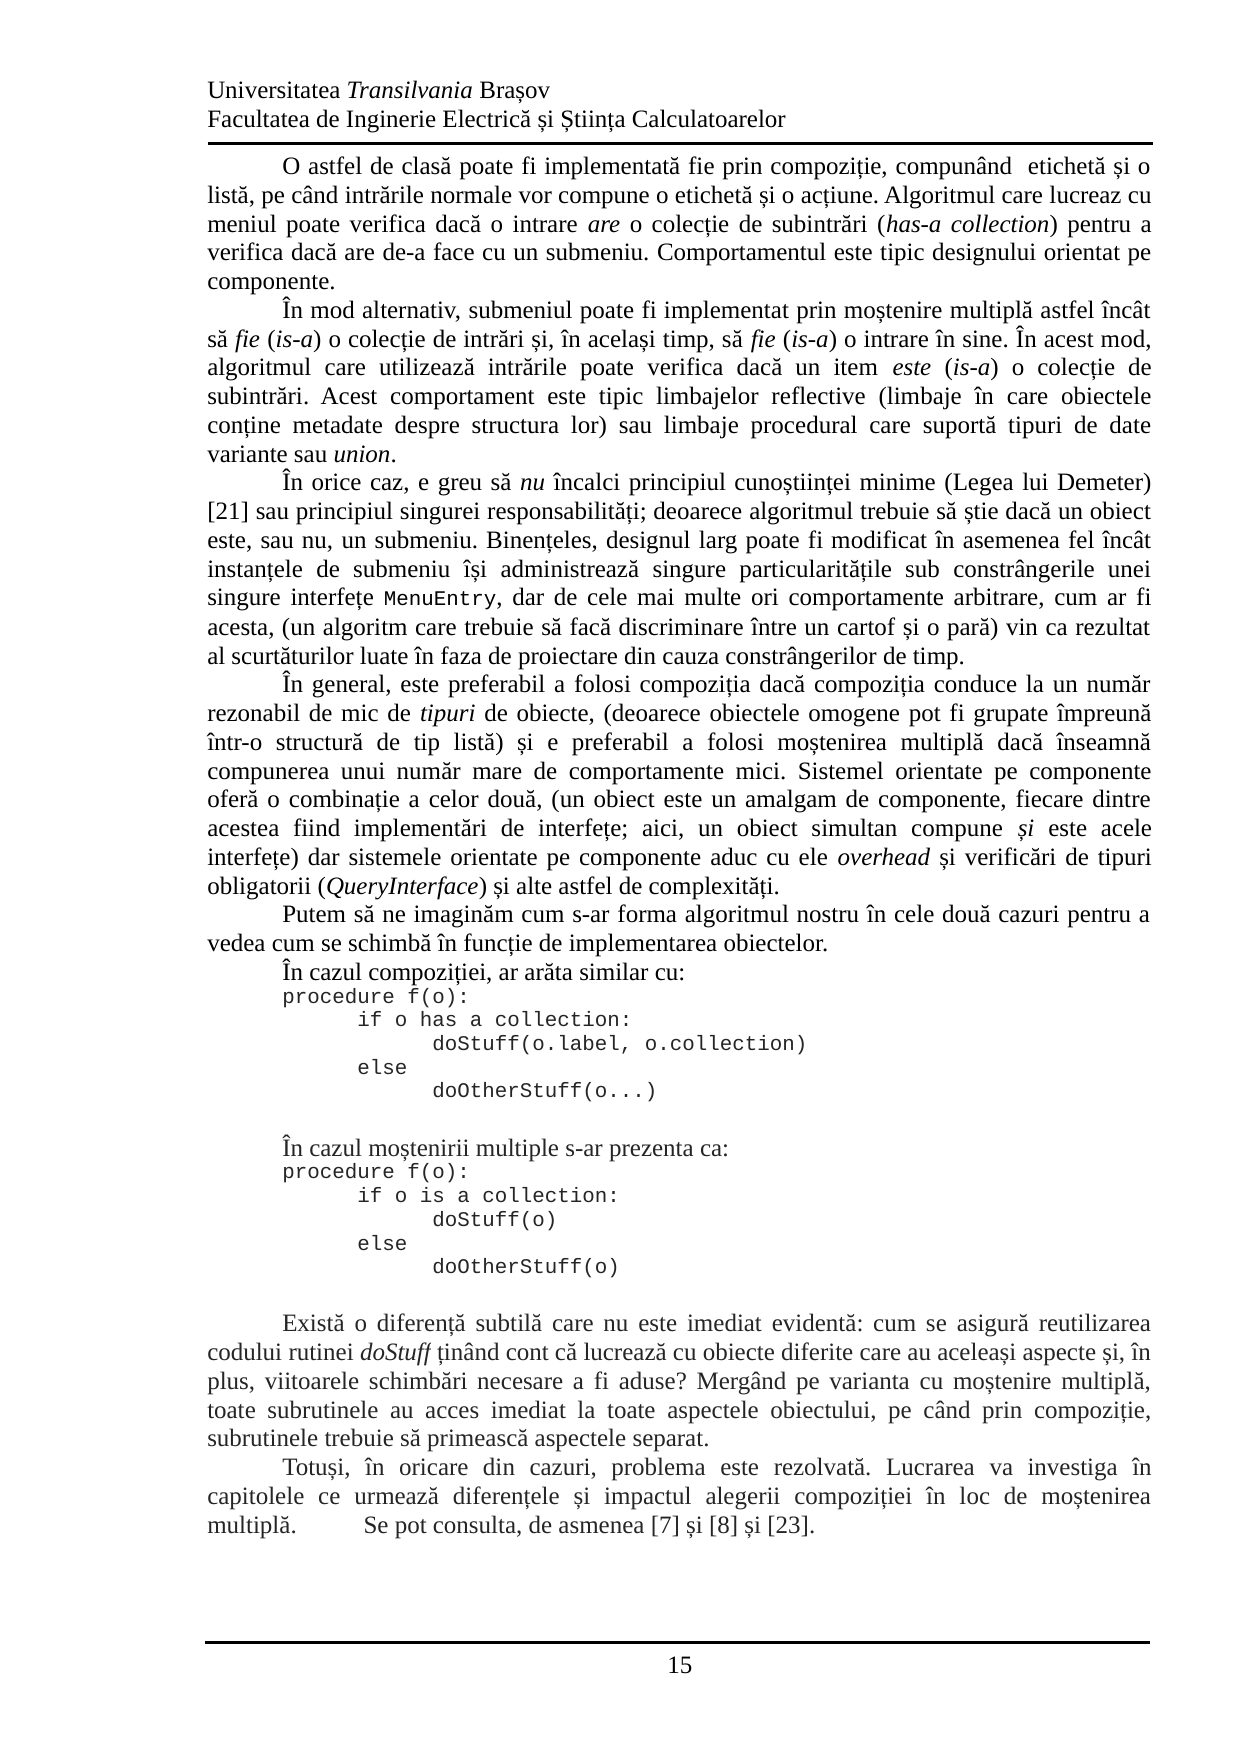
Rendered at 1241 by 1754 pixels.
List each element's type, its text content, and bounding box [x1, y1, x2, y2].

text if o is a collection: [282, 1185, 1152, 1209]
text doOtherStuff(o) [282, 1256, 1152, 1280]
text Există o diferență subtilă care nu este imediat evidentă: cum se asigură reutilizarea codului rutinei doStuff ținând cont că lucrează cu obiecte diferite care au aceleași aspecte și, în plus, viitoarele schimbări necesare a fi aduse? Mergând pe varianta cu moștenire multiplă, toate subrutinele au acces imediat la toate aspectele obiectului, pe când prin compoziție, subrutinele trebuie să primească aspectele separat. [207, 1308, 1152, 1452]
text doStuff(o) [282, 1209, 1152, 1232]
text În mod alternativ, submeniul poate fi implementat prin moștenire multiplă astfel încât să fie (is-a) o colecție de intrări și, în același timp, să fie (is-a) o intrare în sine. În acest mod, algoritmul care utilizează intrările poate verifica dacă un item este (is-a) o colecție de subintrări. Acest comportament este tipic limbajelor reflective (limbaje în care obiectele conține metadate despre structura lor) sau limbaje procedural care suportă tipuri de date variante sau union. [207, 295, 1152, 467]
text else [282, 1057, 1152, 1080]
text Putem să ne imaginăm cum s-ar forma algoritmul nostru în cele două cazuri pentru a vedea cum se schimbă în funcție de implementarea obiectelor. [207, 899, 1152, 957]
text În cazul moștenirii multiple s-ar prezenta ca: [207, 1133, 1152, 1162]
text procedure f(o): [282, 1162, 1152, 1185]
text else [282, 1232, 1152, 1256]
text În general, este preferabil a folosi compoziția dacă compoziția conduce la un număr rezonabil de mic de tipuri de obiecte, (deoarece obiectele omogene pot fi grupate împreună într-o structură de tip listă) și e preferabil a folosi moștenirea multiplă dacă înseamnă compunerea unui număr mare de comportamente mici. Sistemel orientate pe componente oferă o combinație a celor două, (un obiect este un amalgam de componente, fiecare dintre acestea fiind implementări de interfețe; aici, un obiect simultan compune și este acele interfețe) dar sistemele orientate pe componente aduc cu ele overhead și verificări de tipuri obligatorii (QueryInterface) și alte astfel de complexități. [207, 669, 1152, 899]
text doStuff(o.label, o.collection) [282, 1033, 1152, 1057]
text În orice caz, e greu să nu încalci principiul cunoștiinței minime (Legea lui Demeter) [21] sau principiul singurei responsabilități; deoarece algoritmul trebuie să știe dacă un obiect este, sau nu, un submeniu. Binențeles, designul larg poate fi modificat în asemenea fel încât instanțele de submeniu își administrează singure particularitățile sub constrângerile unei singure interfețe MenuEntry, dar de cele mai multe ori comportamente arbitrare, cum ar fi acesta, (un algoritm care trebuie să facă discriminare între un cartof și o pară) vin ca rezultat al scurtăturilor luate în faza de proiectare din cauza constrângerilor de timp. [207, 467, 1152, 669]
text În cazul compoziției, ar arăta similar cu: [207, 957, 1152, 986]
text doOtherStuff(o...) [282, 1080, 1152, 1104]
text if o has a collection: [282, 1009, 1152, 1033]
text procedure f(o): [282, 986, 1152, 1009]
text Totuși, în oricare din cazuri, problema este rezolvată. Lucrarea va investiga în capitolele ce urmează diferențele și impactul alegerii compoziției în loc de moștenirea multiplă. Se pot consulta, de asmenea [7] și [8] și [23]. [207, 1452, 1152, 1538]
text O astfel de clasă poate fi implementată fie prin compoziție, compunând etichetă și o listă, pe când intrările normale vor compune o etichetă și o acțiune. Algoritmul care lucreaz cu meniul poate verifica dacă o intrare are o colecție de subintrări (has-a collection) pentru a verifica dacă are de-a face cu un submeniu. Comportamentul este tipic designului orientat pe componente. [207, 151, 1152, 295]
